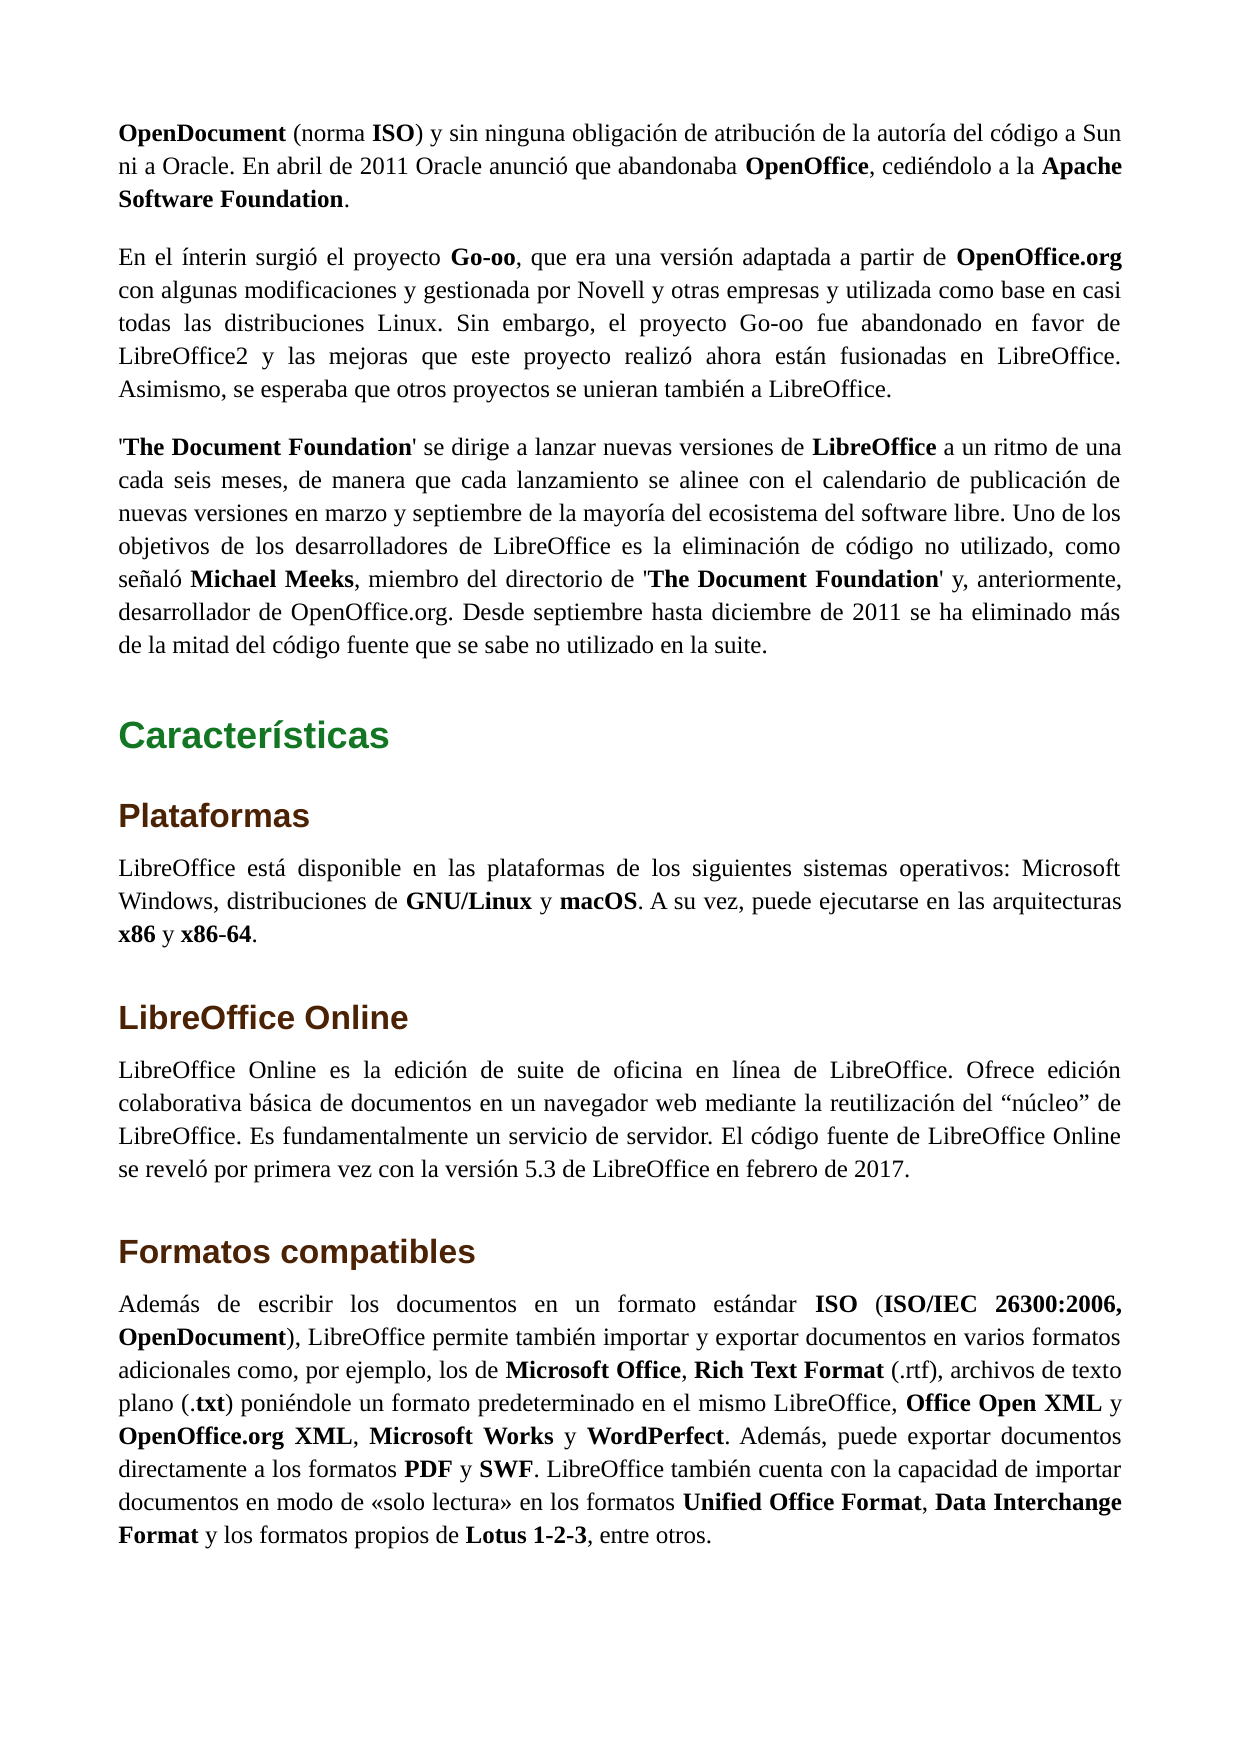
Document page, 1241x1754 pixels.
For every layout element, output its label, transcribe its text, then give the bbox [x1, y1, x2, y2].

text 'The Document Foundation' se dirige a lanzar nuevas versiones de LibreOffice a un ritmo de una cada seis meses, de manera que cada lanzamiento se alinee con el calendario de publicación de nuevas versiones en marzo y septiembre de la mayoría del ecosistema del software libre. Uno de los objetivos de los desarrolladores de LibreOffice es la eliminación de código no utilizado, como señaló Michael Meeks, miembro del directorio de 'The Document Foundation' y, anteriormente, desarrollador de OpenOffice.org. Desde septiembre hasta diciembre de 2011 se ha eliminado más de la mitad del código fuente que se sabe no utilizado en la suite. [118, 432, 1122, 659]
subtitle Características [118, 713, 1122, 756]
subtitle Formatos compatibles [118, 1232, 1122, 1271]
subtitle Plataformas [118, 796, 1122, 835]
text OpenDocument (norma ISO) y sin ninguna obligación de atribución de la autoría del código a Sun ni a Oracle. En abril de 2011 Oracle anunció que abandonaba OpenOffice, cediéndolo a la Apache Software Foundation. [118, 118, 1122, 213]
subtitle LibreOffice Online [118, 998, 1122, 1036]
text Además de escribir los documentos en un formato estándar ISO (ISO/IEC 26300:2006, OpenDocument), LibreOffice permite también importar y exportar documentos en varios formatos adicionales como, por ejemplo, los de Microsoft Office, Rich Text Format (.rtf), archivos de texto plano (.txt) poniéndole un formato predeterminado en el mismo LibreOffice, Office Open XML y OpenOffice.org XML, Microsoft Works y WordPerfect. Además, puede exportar documentos directamente a los formatos PDF y SWF. LibreOffice también cuenta con la capacidad de importar documentos en modo de «solo lectura» en los formatos Unified Office Format, Data Interchange Format y los formatos propios de Lotus 1-2-3, entre otros. [118, 1289, 1122, 1549]
text LibreOffice está disponible en las plataformas de los siguientes sistemas operativos: Microsoft Windows, distribuciones de GNU/Linux y macOS. A su vez, puede ejecutarse en las arquitecturas x86 y x86-64. [118, 853, 1122, 948]
text En el ínterin surgió el proyecto Go-oo, que era una versión adaptada a partir de OpenOffice.org con algunas modificaciones y gestionada por Novell y otras empresas y utilizada como base en casi todas las distribuciones Linux. Sin embargo, el proyecto Go-oo fue abandonado en favor de LibreOffice2 y las mejoras que este proyecto realizó ahora están fusionadas en LibreOffice. Asimismo, se esperaba que otros proyectos se unieran también a LibreOffice. [118, 242, 1122, 403]
text LibreOffice Online es la edición de suite de oficina en línea de LibreOffice. Ofrece edición colaborativa básica de documentos en un navegador web mediante la reutilización del “núcleo” de LibreOffice. Es fundamentalmente un servicio de servidor. El código fuente de LibreOffice Online se reveló por primera vez con la versión 5.3 de LibreOffice en febrero de 2017. [118, 1055, 1122, 1182]
